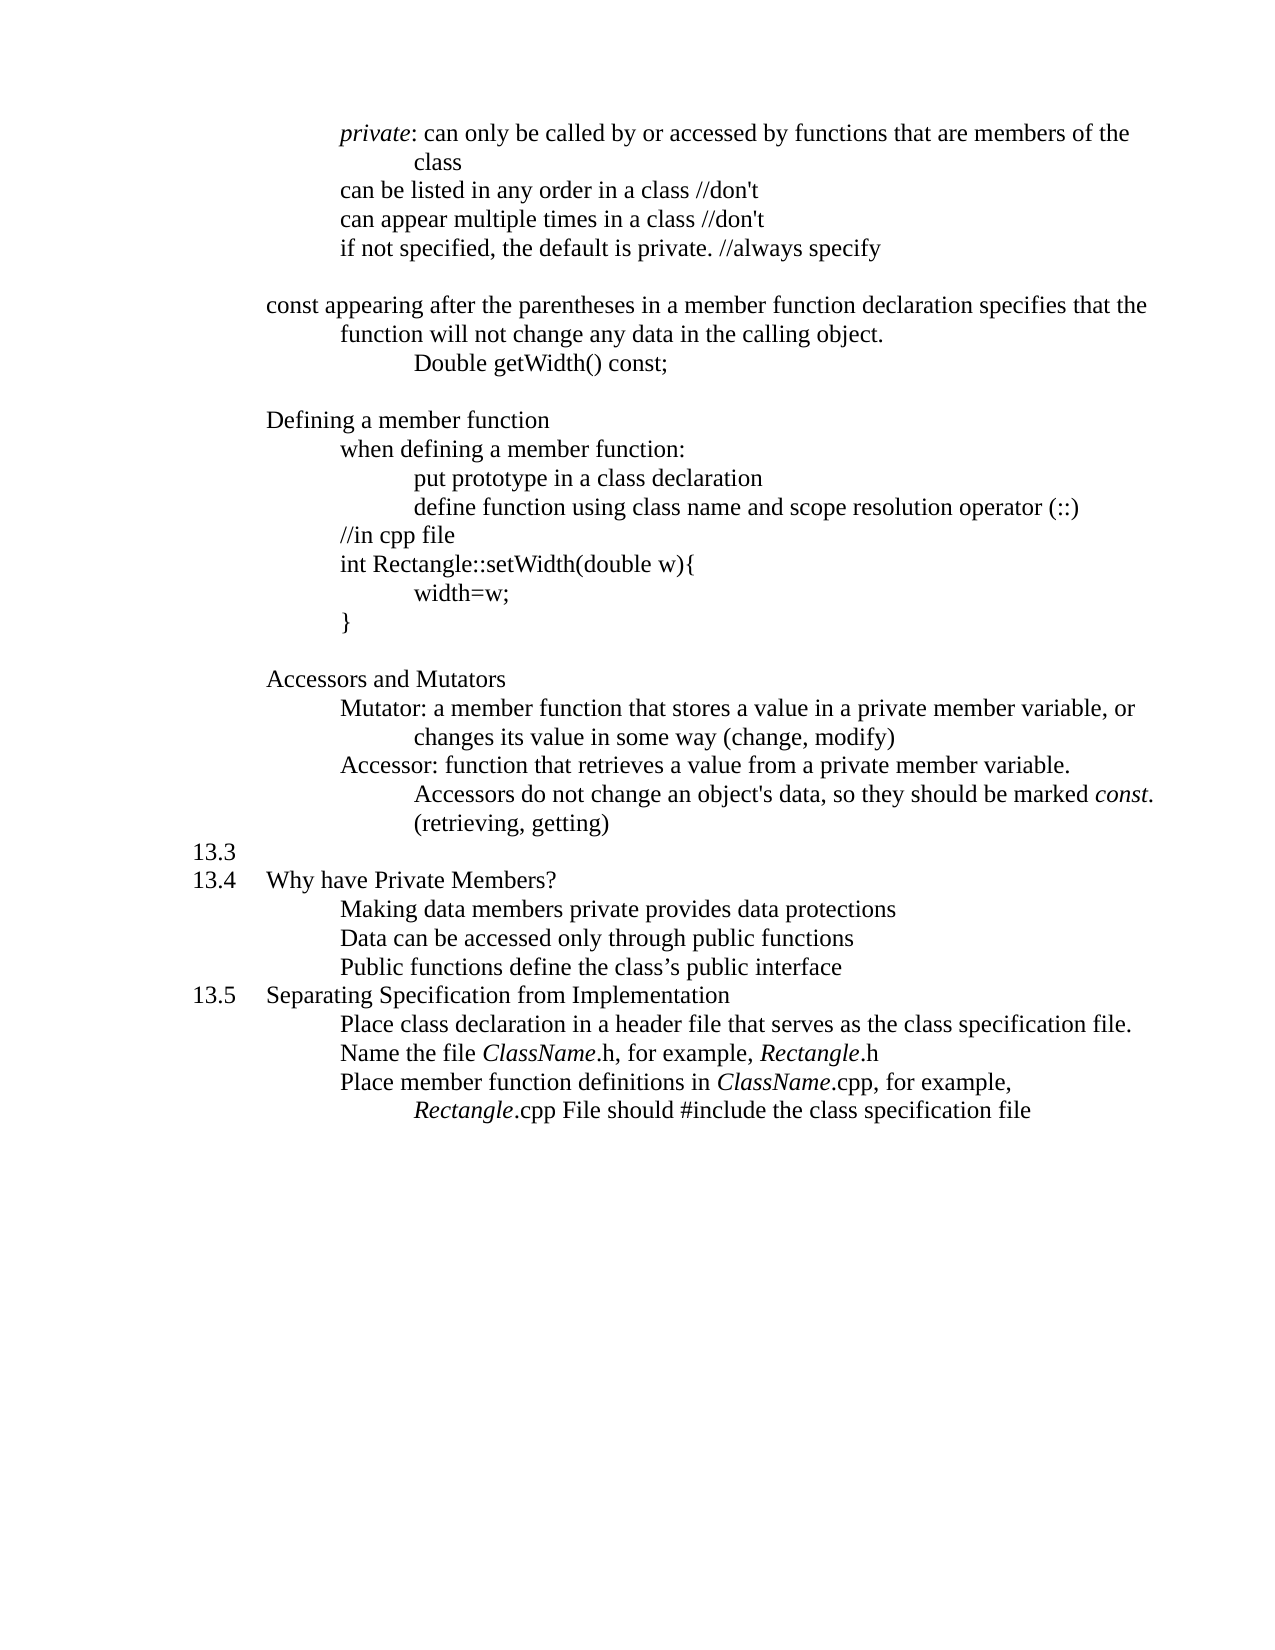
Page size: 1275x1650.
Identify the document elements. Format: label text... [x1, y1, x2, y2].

text 13.4 Why have Private Members? [192, 866, 1157, 894]
text width=w; [118, 578, 1157, 607]
text Defining a member function [118, 406, 1157, 434]
text Accessors and Mutators [118, 664, 1157, 693]
text 13.3 [192, 837, 1157, 866]
text when defining a member function: [118, 434, 1157, 463]
text (retrieving, getting) [118, 808, 1157, 837]
text Name the file ClassName.h, for example, Rectangle.h [118, 1038, 1157, 1067]
text Accessor: function that retrieves a value from a private member variable. Accessors do not change an object's data, so they should be marked const. [118, 751, 1157, 808]
text put prototype in a class declaration [118, 463, 1157, 492]
text 13.5 Separating Specification from Implementation [118, 981, 1157, 1009]
text if not specified, the default is private. //always specify [118, 233, 1157, 262]
text const appearing after the parentheses in a member function declaration specifies that the function will not change any data in the calling object. [118, 291, 1157, 348]
text Place member function definitions in ClassName.cpp, for example, [118, 1067, 1157, 1096]
text Rectangle.cpp File should #include the class specification file [118, 1096, 1157, 1124]
text Public functions define the class’s public interface [118, 952, 1157, 981]
text Double getWidth() const; [118, 348, 1157, 377]
text } [118, 607, 1157, 636]
text define function using class name and scope resolution operator (::) [118, 492, 1157, 521]
text private: can only be called by or accessed by functions that are members of the class [118, 118, 1157, 176]
text can be listed in any order in a class //don't [118, 176, 1157, 204]
text Place class declaration in a header file that serves as the class specification file. [118, 1009, 1157, 1038]
text Mutator: a member function that stores a value in a private member variable, or changes its value in some way (change, modify) [118, 693, 1157, 751]
text int Rectangle::setWidth(double w){ [118, 549, 1157, 578]
text Making data members private provides data protections [118, 894, 1157, 923]
text Data can be accessed only through public functions [118, 923, 1157, 952]
text can appear multiple times in a class //don't [118, 204, 1157, 233]
text //in cpp file [118, 521, 1157, 549]
